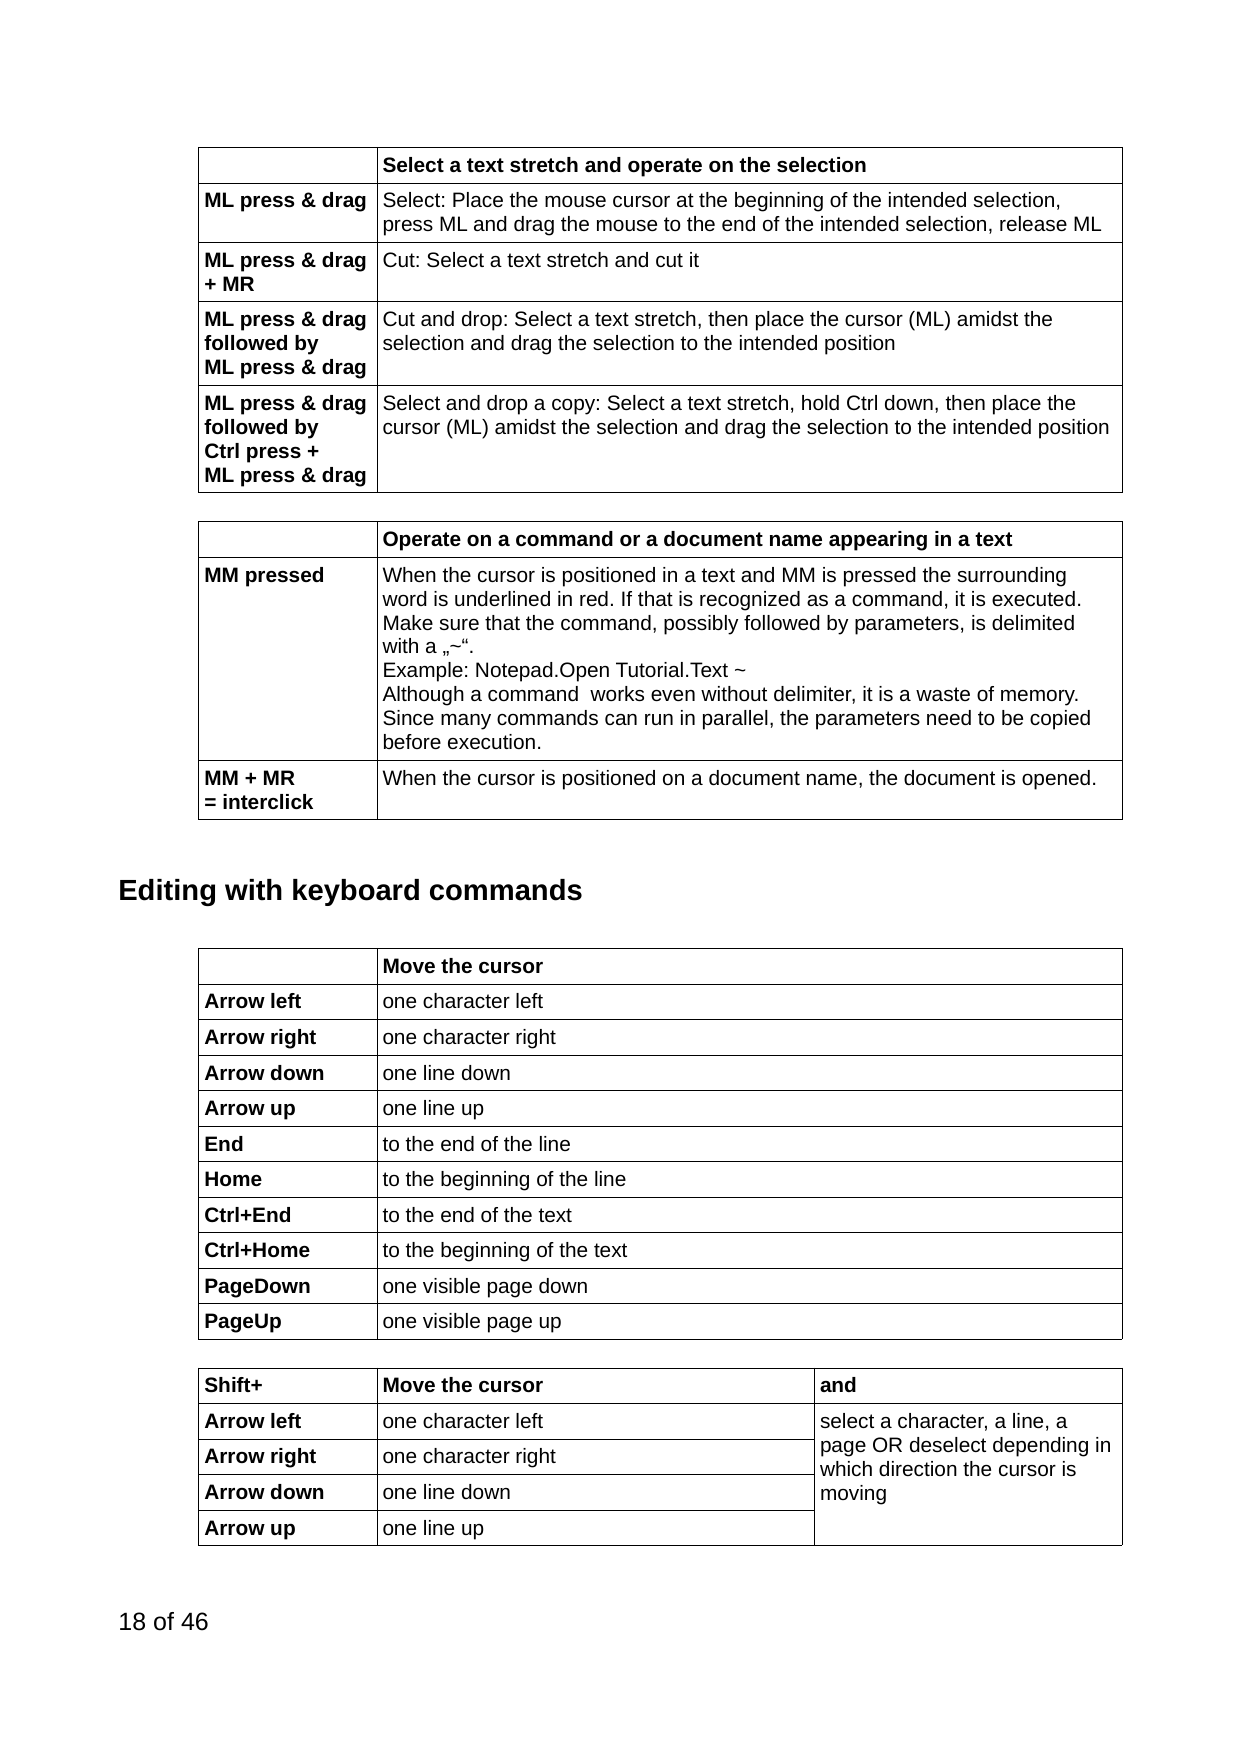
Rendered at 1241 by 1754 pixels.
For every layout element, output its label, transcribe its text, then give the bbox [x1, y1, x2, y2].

table_cell Select and drop a copy: Select a text stretch, hold Ctrl down, then place the cursor (ML) amidst the selection and drag the selection to the intended position [378, 386, 1122, 492]
table_cell one visible page down [378, 1269, 1122, 1303]
table_cell Arrow right [199, 1020, 377, 1054]
table_cell Arrow up [199, 1511, 377, 1545]
table_cell Arrow up [199, 1091, 377, 1126]
table_header [199, 949, 377, 983]
table_cell to the end of the line [378, 1127, 1122, 1161]
table_cell PageDown [199, 1269, 377, 1303]
table_header Move the cursor [378, 1369, 814, 1403]
table_header Operate on a command or a document name appearing in a text [378, 522, 1122, 557]
table_cell Cut and drop: Select a text stretch, then place the cursor (ML) amidst the selection and drag the selection to the intended position [378, 302, 1122, 385]
table_cell End [199, 1127, 377, 1161]
table_header Select a text stretch and operate on the selection [378, 148, 1122, 182]
table_cell select a character, a line, a page OR deselect depending in which direction the cursor is moving [815, 1404, 1122, 1545]
table_header Shift+ [199, 1369, 377, 1403]
table_header and [815, 1369, 1122, 1403]
table_cell PageUp [199, 1304, 377, 1339]
table_cell Ctrl+End [199, 1198, 377, 1232]
table_cell MM + MR = interclick [199, 761, 377, 819]
table_cell one line down [378, 1056, 1122, 1090]
table_cell Home [199, 1162, 377, 1197]
table_cell one line down [378, 1475, 814, 1509]
table_cell Arrow down [199, 1475, 377, 1509]
table_cell Cut: Select a text stretch and cut it [378, 243, 1122, 301]
table_cell one visible page up [378, 1304, 1122, 1339]
table_cell one line up [378, 1091, 1122, 1126]
table_cell ML press & drag followed by Ctrl press + ML press & drag [199, 386, 377, 492]
table_cell When the cursor is positioned in a text and MM is pressed the surrounding word is underlined in red. If that is recognized as a command, it is executed. Make sure that the command, possibly followed by parameters, is delimited with a „~“. Example: Notepad.Open Tutorial.Text ~ Although a command works even without delimiter, it is a waste of memory. Since many commands can run in parallel, the parameters need to be copied before execution. [378, 558, 1122, 760]
table_cell to the beginning of the line [378, 1162, 1122, 1197]
table_cell to the end of the text [378, 1198, 1122, 1232]
table_cell one character right [378, 1020, 1122, 1054]
table_header Move the cursor [378, 949, 1122, 983]
table_cell Arrow right [199, 1440, 377, 1474]
table_cell ML press & drag followed by ML press & drag [199, 302, 377, 385]
table_cell Arrow down [199, 1056, 377, 1090]
table_header [199, 522, 377, 557]
table_cell When the cursor is positioned on a document name, the document is opened. [378, 761, 1122, 819]
table_cell one line up [378, 1511, 814, 1545]
table_cell to the beginning of the text [378, 1233, 1122, 1268]
table_cell Arrow left [199, 985, 377, 1019]
table_cell Arrow left [199, 1404, 377, 1438]
table_cell MM pressed [199, 558, 377, 760]
table_cell ML press & drag + MR [199, 243, 377, 301]
table_cell one character left [378, 985, 1122, 1019]
subtitle Editing with keyboard commands [118, 873, 1122, 907]
table_cell Ctrl+Home [199, 1233, 377, 1268]
table_cell one character right [378, 1440, 814, 1474]
table_cell ML press & drag [199, 184, 377, 242]
table_cell Select: Place the mouse cursor at the beginning of the intended selection, press ML and drag the mouse to the end of the intended selection, release ML [378, 184, 1122, 242]
table_cell one character left [378, 1404, 814, 1438]
table_header [199, 148, 377, 182]
